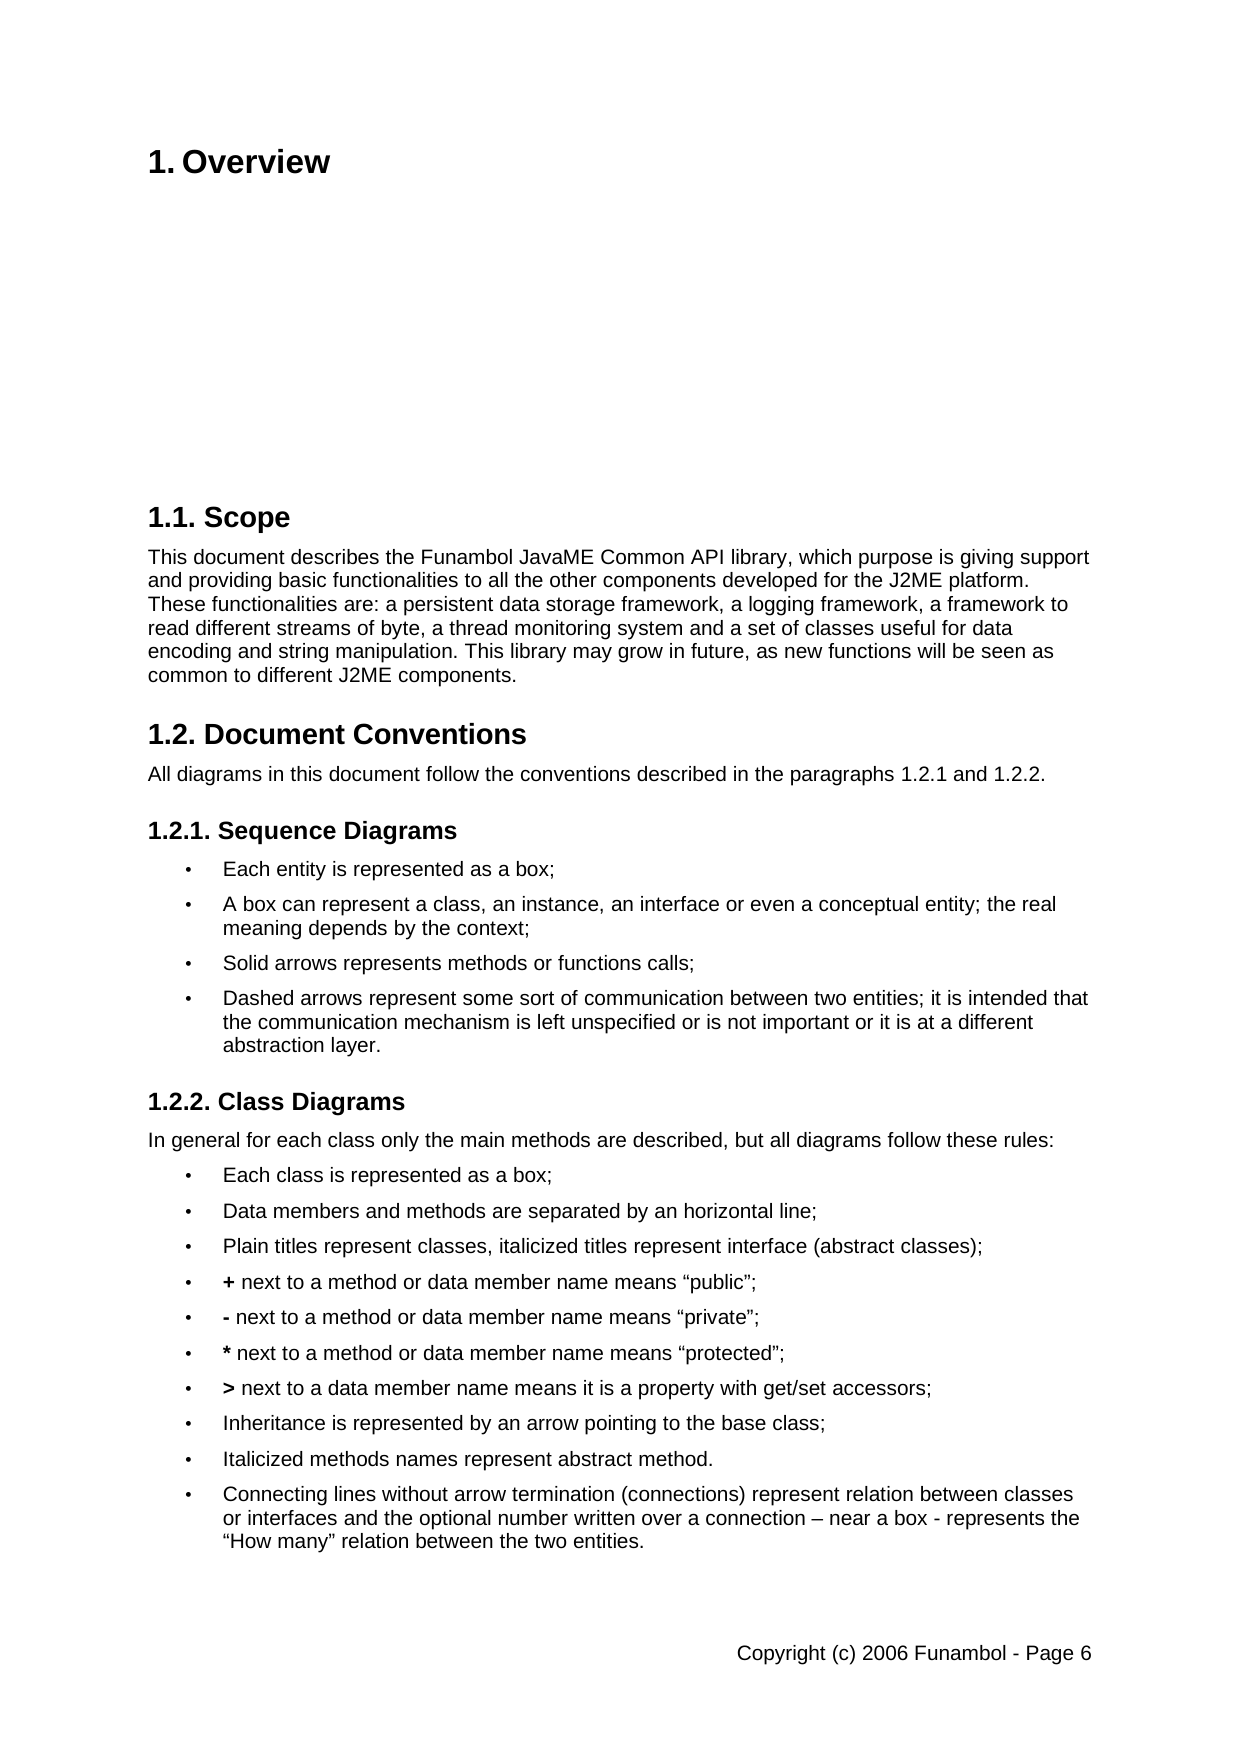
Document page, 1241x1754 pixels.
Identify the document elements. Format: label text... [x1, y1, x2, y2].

subtitle Scope [148, 501, 1093, 533]
list Dashed arrows represent some sort of communication between two entities; it is intended that the communication mechanism is left unspecified or is not important or it is at a different abstraction layer. [185, 987, 1093, 1057]
list Solid arrows represents methods or functions calls; [185, 951, 1093, 975]
list Each entity is represented as a box; [185, 857, 1093, 881]
list A box can represent a class, an instance, an interface or even a conceptual entity; the real meaning depends by the context; [185, 892, 1093, 939]
subtitle Overview [148, 143, 1093, 180]
list - next to a method or data member name means “private”; [185, 1306, 1093, 1329]
list Italicized methods names represent abstract method. [185, 1447, 1093, 1471]
subtitle Document Conventions [148, 718, 1093, 750]
list + next to a method or data member name means “public”; [185, 1270, 1093, 1294]
list Data members and methods are separated by an horizontal line; [185, 1199, 1093, 1223]
list * next to a method or data member name means “protected”; [185, 1341, 1093, 1364]
subtitle Class Diagrams [148, 1088, 1093, 1116]
list Each class is represented as a box; [185, 1164, 1093, 1187]
text In general for each class only the main methods are described, but all diagrams follow these rules: [148, 1128, 1093, 1152]
text This document describes the Funambol JavaME Common API library, which purpose is giving support and providing basic functionalities to all the other components developed for the J2ME platform. These functionalities are: a persistent data storage framework, a logging framework, a framework to read different streams of byte, a thread monitoring system and a set of classes useful for data encoding and string manipulation. This library may grow in future, as new functions will be seen as common to different J2ME components. [148, 545, 1093, 687]
list > next to a data member name means it is a property with get/set accessors; [185, 1376, 1093, 1400]
list Plain titles represent classes, italicized titles represent interface (abstract classes); [185, 1235, 1093, 1258]
list Connecting lines without arrow termination (connections) represent relation between classes or interfaces and the optional number written over a connection – near a box - represents the “How many” relation between the two entities. [185, 1483, 1093, 1553]
list Inheritance is represented by an arrow pointing to the base class; [185, 1412, 1093, 1435]
text All diagrams in this document follow the conventions described in the paragraphs 1.2.1 and 1.2.2. [148, 762, 1093, 786]
subtitle Sequence Diagrams [148, 817, 1093, 845]
